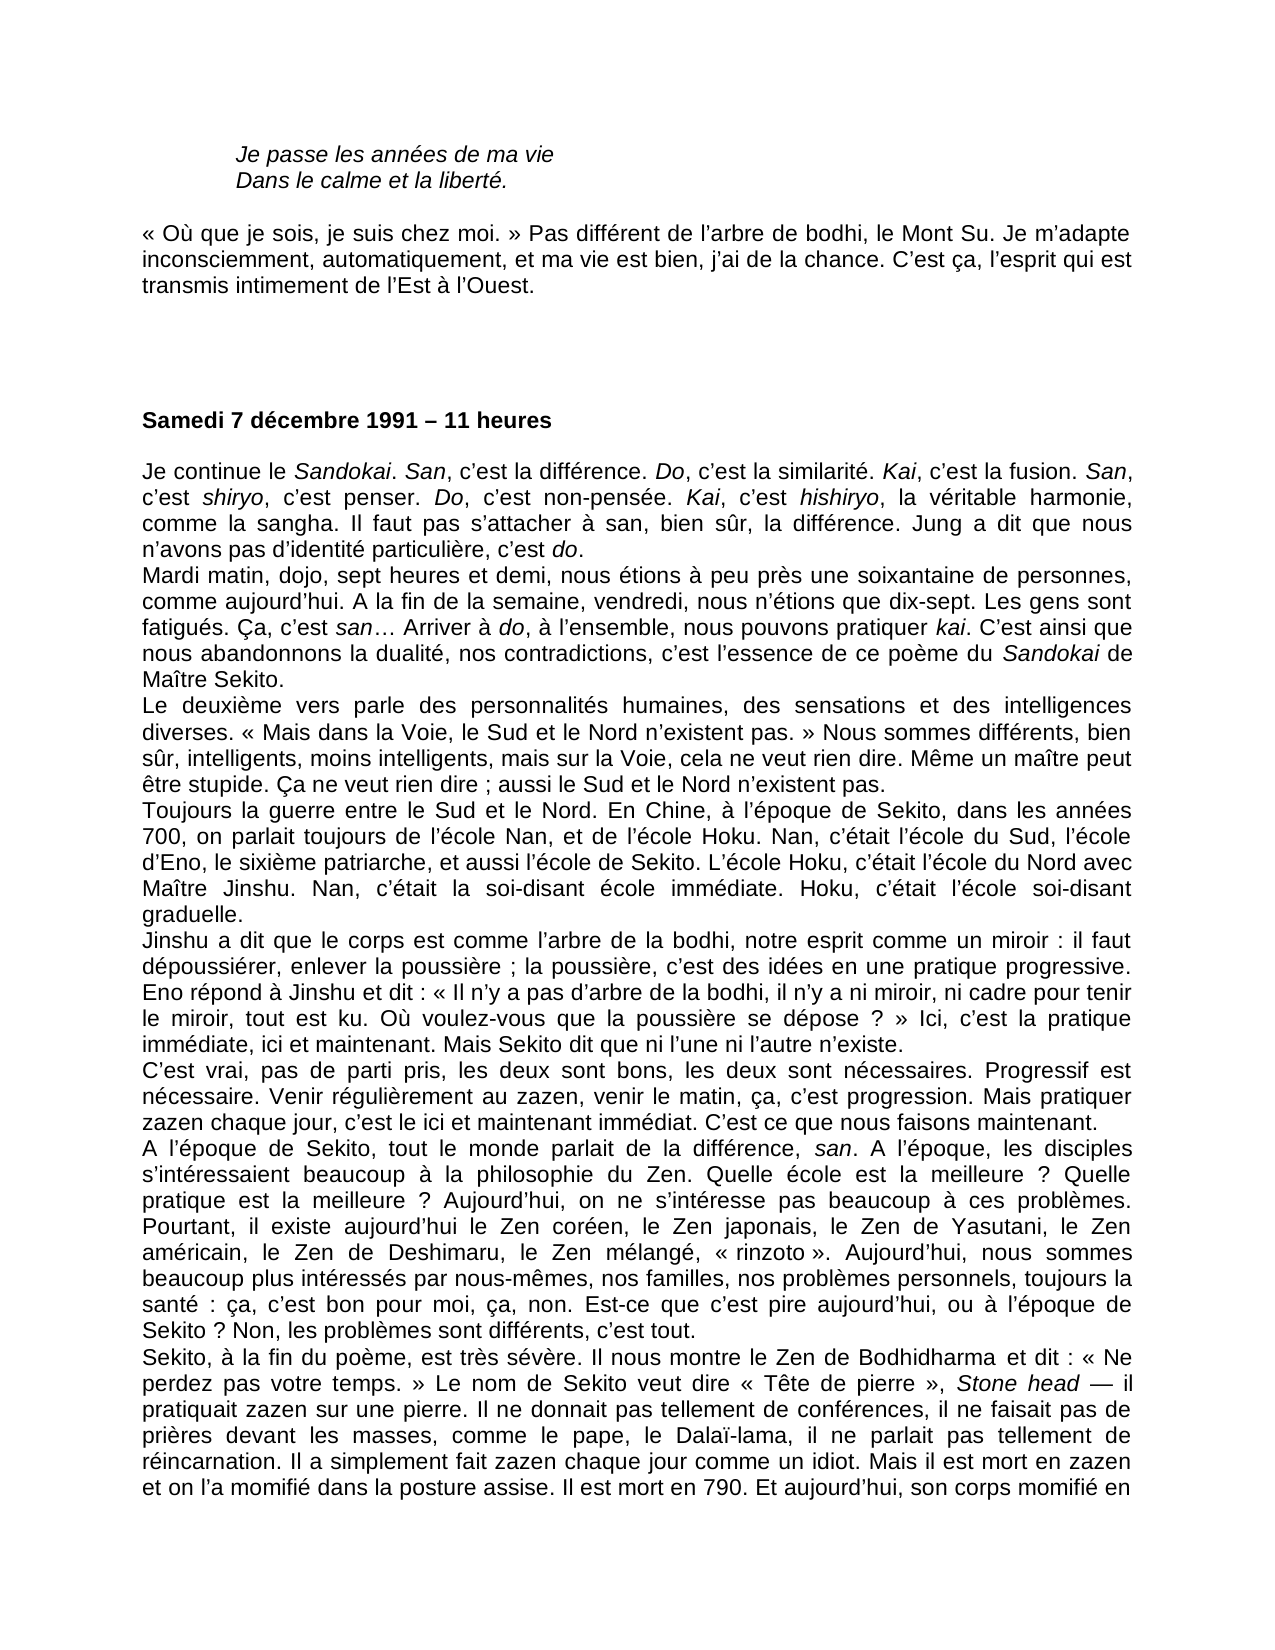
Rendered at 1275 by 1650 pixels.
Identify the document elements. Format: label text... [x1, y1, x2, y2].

text Mardi matin, dojo, sept heures et demi, nous étions à peu près une soixantaine de personnes, comme aujourd’hui. A la fin de la semaine, vendredi, nous n’étions que dix-sept. Les gens sont fatigués. Ça, c’est san… Arriver à do, à l’ensemble, nous pouvons pratiquer kai. C’est ainsi que nous abandonnons la dualité, nos contradictions, c’est l’essence de ce poème du Sandokai de Maître Sekito. [142, 563, 1133, 693]
text Je continue le Sandokai. San, c’est la différence. Do, c’est la similarité. Kai, c’est la fusion. San, c’est shiryo, c’est penser. Do, c’est non-pensée. Kai, c’est hishiryo, la véritable harmonie, comme la sangha. Il faut pas s’attacher à san, bien sûr, la différence. Jung a dit que nous n’avons pas d’identité particulière, c’est do. [142, 458, 1133, 563]
text « Où que je sois, je suis chez moi. » Pas différent de l’arbre de bodhi, le Mont Su. Je m’adapte inconsciemment, automatiquement, et ma vie est bien, j’ai de la chance. C’est ça, l’esprit qui est transmis intimement de l’Est à l’Ouest. [142, 220, 1133, 298]
text Je passe les années de ma vie [236, 142, 1133, 168]
text A l’époque de Sekito, tout le monde parlait de la différence, san. A l’époque, les disciples s’intéressaient beaucoup à la philosophie du Zen. Quelle école est la meilleure ? Quelle pratique est la meilleure ? Aujourd’hui, on ne s’intéresse pas beaucoup à ces problèmes. Pourtant, il existe aujourd’hui le Zen coréen, le Zen japonais, le Zen de Yasutani, le Zen américain, le Zen de Deshimaru, le Zen mélangé, « rinzoto ». Aujourd’hui, nous sommes beaucoup plus intéressés par nous-mêmes, nos familles, nos problèmes personnels, toujours la santé : ça, c’est bon pour moi, ça, non. Est-ce que c’est pire aujourd’hui, ou à l’époque de Sekito ? Non, les problèmes sont différents, c’est tout. [142, 1136, 1133, 1344]
text Le deuxième vers parle des personnalités humaines, des sensations et des intelligences diverses. « Mais dans la Voie, le Sud et le Nord n’existent pas. » Nous sommes différents, bien sûr, intelligents, moins intelligents, mais sur la Voie, cela ne veut rien dire. Même un maître peut être stupide. Ça ne veut rien dire ; aussi le Sud et le Nord n’existent pas. [142, 693, 1133, 797]
text Jinshu a dit que le corps est comme l’arbre de la bodhi, notre esprit comme un miroir : il faut dépoussiérer, enlever la poussière ; la poussière, c’est des idées en une pratique progressive. Eno répond à Jinshu et dit : « Il n’y a pas d’arbre de la bodhi, il n’y a ni miroir, ni cadre pour tenir le miroir, tout est ku. Où voulez-vous que la poussière se dépose ? » Ici, c’est la pratique immédiate, ici et maintenant. Mais Sekito dit que ni l’une ni l’autre n’existe. [142, 927, 1133, 1057]
text Toujours la guerre entre le Sud et le Nord. En Chine, à l’époque de Sekito, dans les années 700, on parlait toujours de l’école Nan, et de l’école Hoku. Nan, c’était l’école du Sud, l’école d’Eno, le sixième patriarche, et aussi l’école de Sekito. L’école Hoku, c’était l’école du Nord avec Maître Jinshu. Nan, c’était la soi-disant école immédiate. Hoku, c’était l’école soi-disant graduelle. [142, 797, 1133, 927]
text Sekito, à la fin du poème, est très sévère. Il nous montre le Zen de Bodhidharma et dit : « Ne perdez pas votre temps. » Le nom de Sekito veut dire « Tête de pierre », Stone head — il pratiquait zazen sur une pierre. Il ne donnait pas tellement de conférences, il ne faisait pas de prières devant les masses, comme le pape, le Dalaï-lama, il ne parlait pas tellement de réincarnation. Il a simplement fait zazen chaque jour comme un idiot. Mais il est mort en zazen et on l’a momifié dans la posture assise. Il est mort en 790. Et aujourd’hui, son corps momifié en [142, 1344, 1133, 1500]
text Samedi 7 décembre 1991 – 11 heures [142, 407, 1133, 433]
text C’est vrai, pas de parti pris, les deux sont bons, les deux sont nécessaires. Progressif est nécessaire. Venir régulièrement au zazen, venir le matin, ça, c’est progression. Mais pratiquer zazen chaque jour, c’est le ici et maintenant immédiat. C’est ce que nous faisons maintenant. [142, 1057, 1133, 1136]
text Dans le calme et la liberté. [236, 168, 1133, 194]
